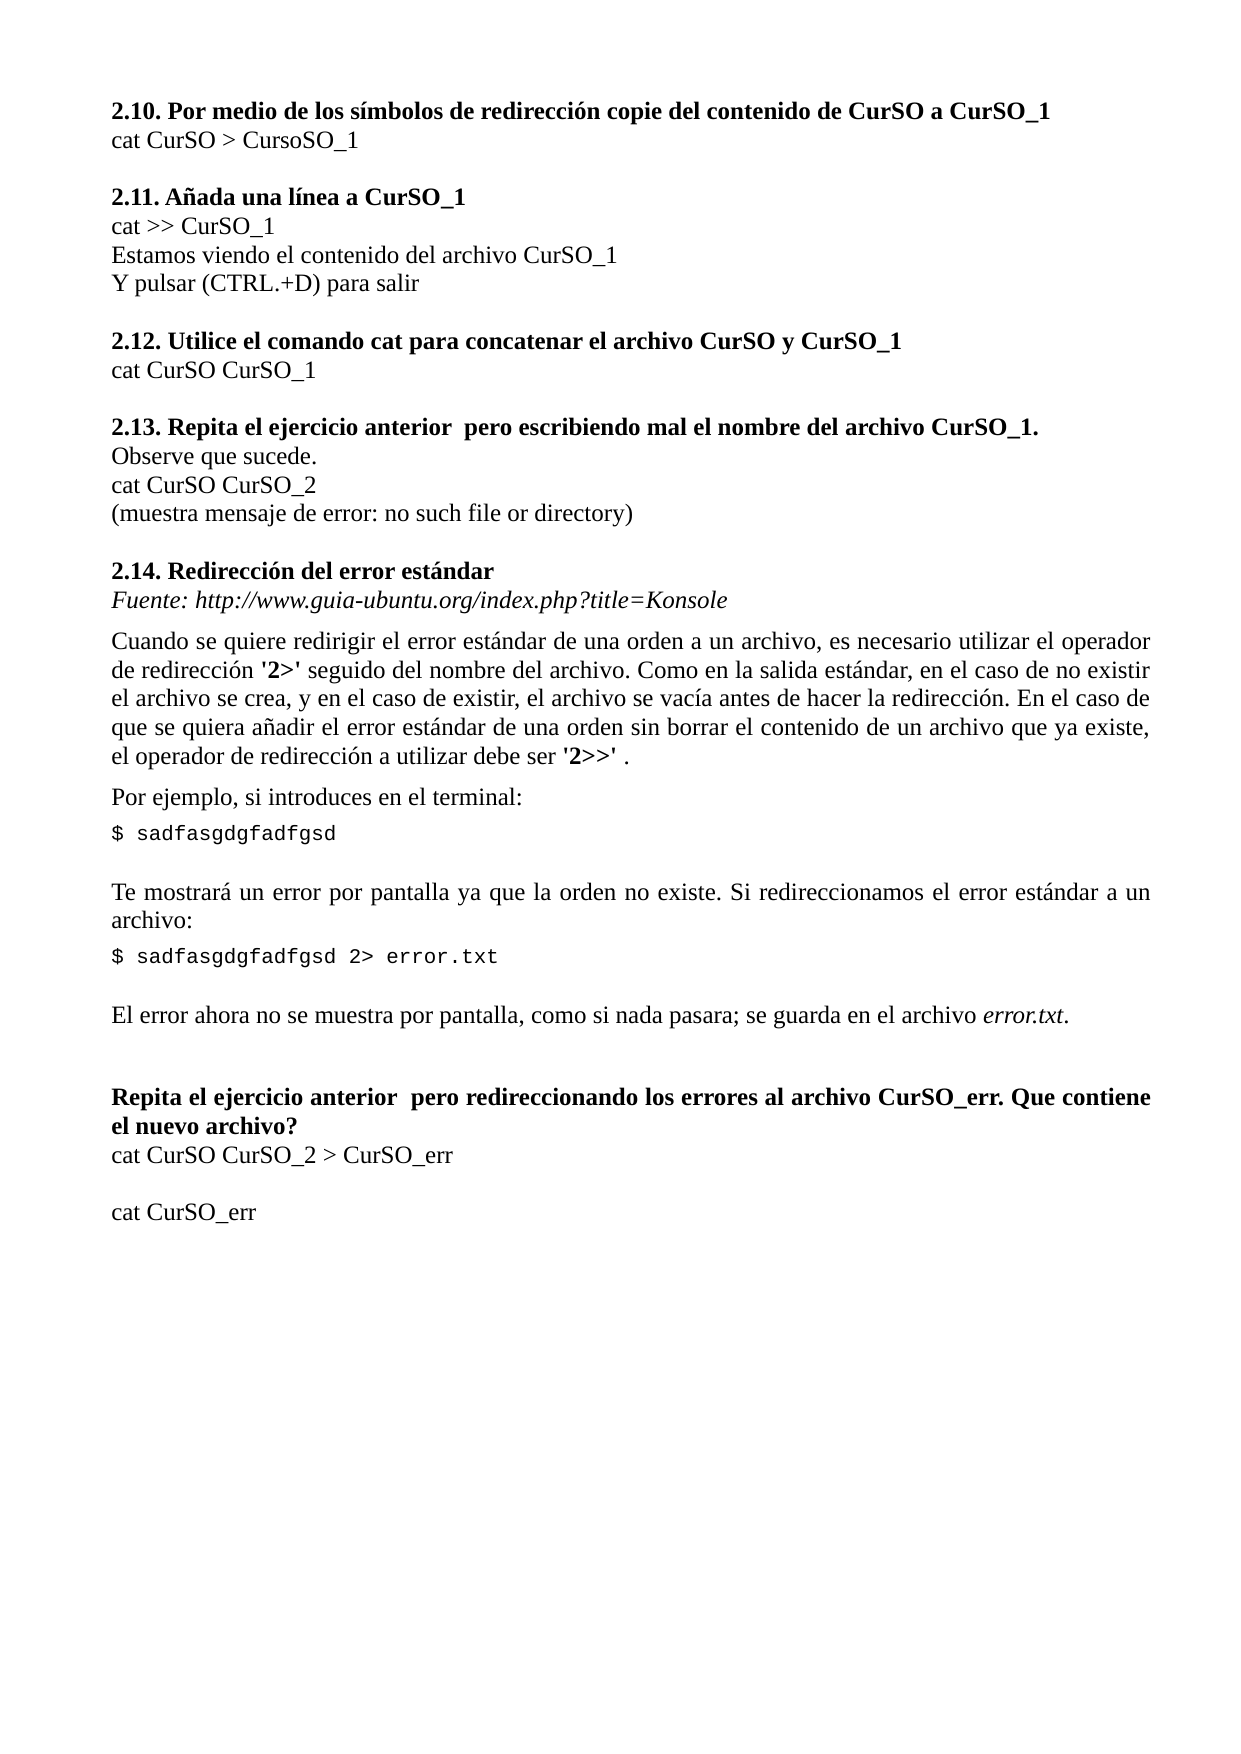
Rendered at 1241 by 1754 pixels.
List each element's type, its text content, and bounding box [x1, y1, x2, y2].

text cat CurSO_err [111, 1197, 1152, 1226]
text Y pulsar (CTRL.+D) para salir [111, 268, 1152, 297]
text Observe que sucede. [111, 441, 1152, 470]
text Por ejemplo, si introduces en el terminal: [111, 782, 1152, 811]
text (muestra mensaje de error: no such file or directory) [111, 498, 1152, 527]
text $ sadfasgdgfadfgsd 2> error.txt [111, 947, 1152, 970]
text 2.13. Repita el ejercicio anterior pero escribiendo mal el nombre del archivo CurSO_1. [111, 412, 1152, 441]
text cat CurSO > CursoSO_1 [111, 125, 1152, 153]
text Repita el ejercicio anterior pero redireccionando los errores al archivo CurSO_err. Que contiene el nuevo archivo? [111, 1082, 1152, 1140]
text 2.12. Utilice el comando cat para concatenar el archivo CurSO y CurSO_1 [111, 326, 1152, 355]
text 2.11. Añada una línea a CurSO_1 [111, 182, 1152, 211]
text El error ahora no se muestra por pantalla, como si nada pasara; se guarda en el archivo error.txt. [111, 1000, 1152, 1028]
text Fuente: http://www.guia-ubuntu.org/index.php?title=Konsole [111, 585, 1152, 613]
text Cuando se quiere redirigir el error estándar de una orden a un archivo, es necesario utilizar el operador de redirección '2>' seguido del nombre del archivo. Como en la salida estándar, en el caso de no existir el archivo se crea, y en el caso de existir, el archivo se vacía antes de hacer la redirección. En el caso de que se quiera añadir el error estándar de una orden sin borrar el contenido de un archivo que ya existe, el operador de redirección a utilizar debe ser '2>>' . [111, 626, 1152, 770]
text cat CurSO CurSO_2 > CurSO_err [111, 1140, 1152, 1168]
text cat CurSO CurSO_2 [111, 470, 1152, 498]
text cat >> CurSO_1 [111, 211, 1152, 240]
text 2.10. Por medio de los símbolos de redirección copie del contenido de CurSO a CurSO_1 [111, 96, 1152, 125]
text $ sadfasgdgfadfgsd [111, 823, 1152, 847]
text Estamos viendo el contenido del archivo CurSO_1 [111, 240, 1152, 268]
text cat CurSO CurSO_1 [111, 355, 1152, 383]
text Te mostrará un error por pantalla ya que la orden no existe. Si redireccionamos el error estándar a un archivo: [111, 877, 1152, 934]
text 2.14. Redirección del error estándar [111, 556, 1152, 585]
